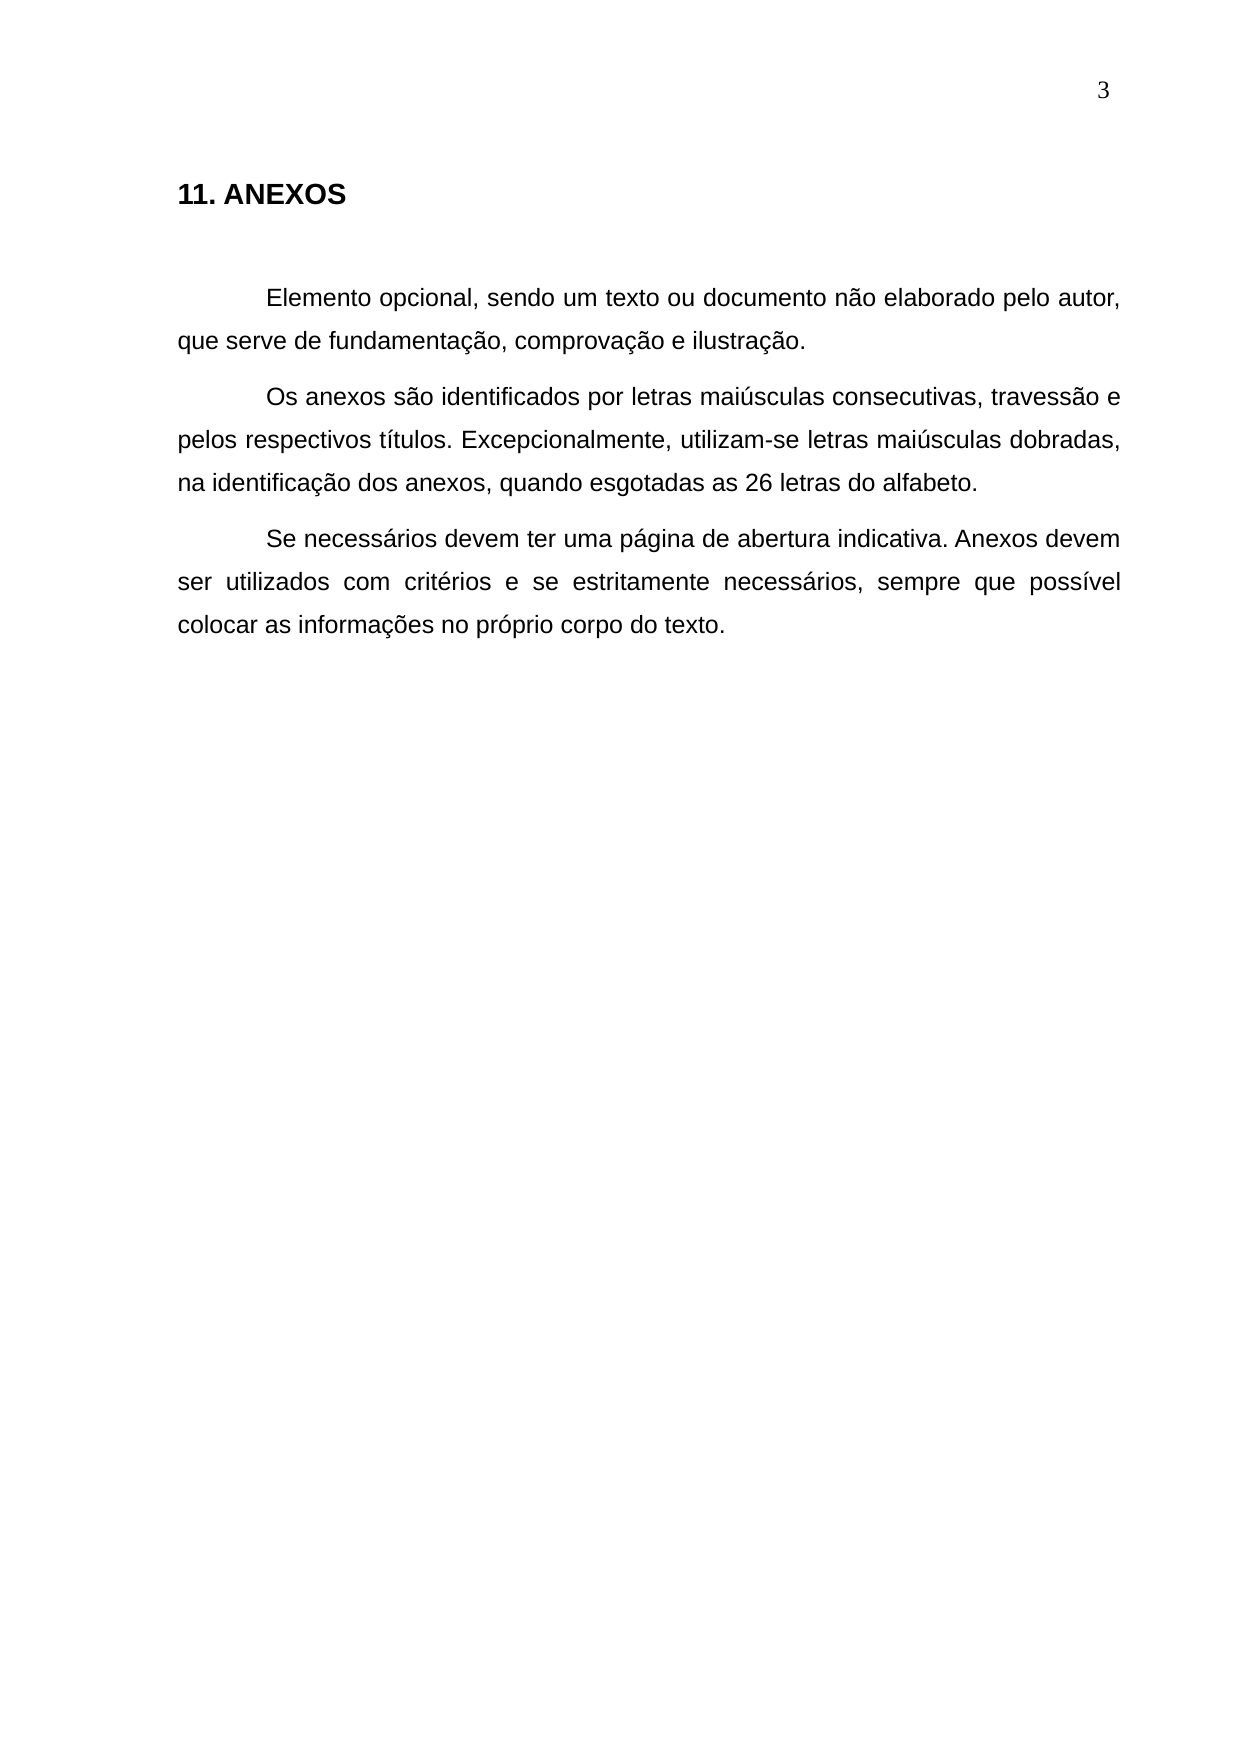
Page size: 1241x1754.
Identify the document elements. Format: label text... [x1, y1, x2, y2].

text Os anexos são identificados por letras maiúsculas consecutivas, travessão e pelos respectivos títulos. Excepcionalmente, utilizam-se letras maiúsculas dobradas, na identificação dos anexos, quando esgotadas as 26 letras do alfabeto. [177, 382, 1122, 497]
text Se necessários devem ter uma página de abertura indicativa. Anexos devem ser utilizados com critérios e se estritamente necessários, sempre que possível colocar as informações no próprio corpo do texto. [177, 524, 1122, 639]
subtitle ANEXOS [177, 177, 1122, 211]
text Elemento opcional, sendo um texto ou documento não elaborado pelo autor, que serve de fundamentação, comprovação e ilustração. [177, 283, 1122, 355]
